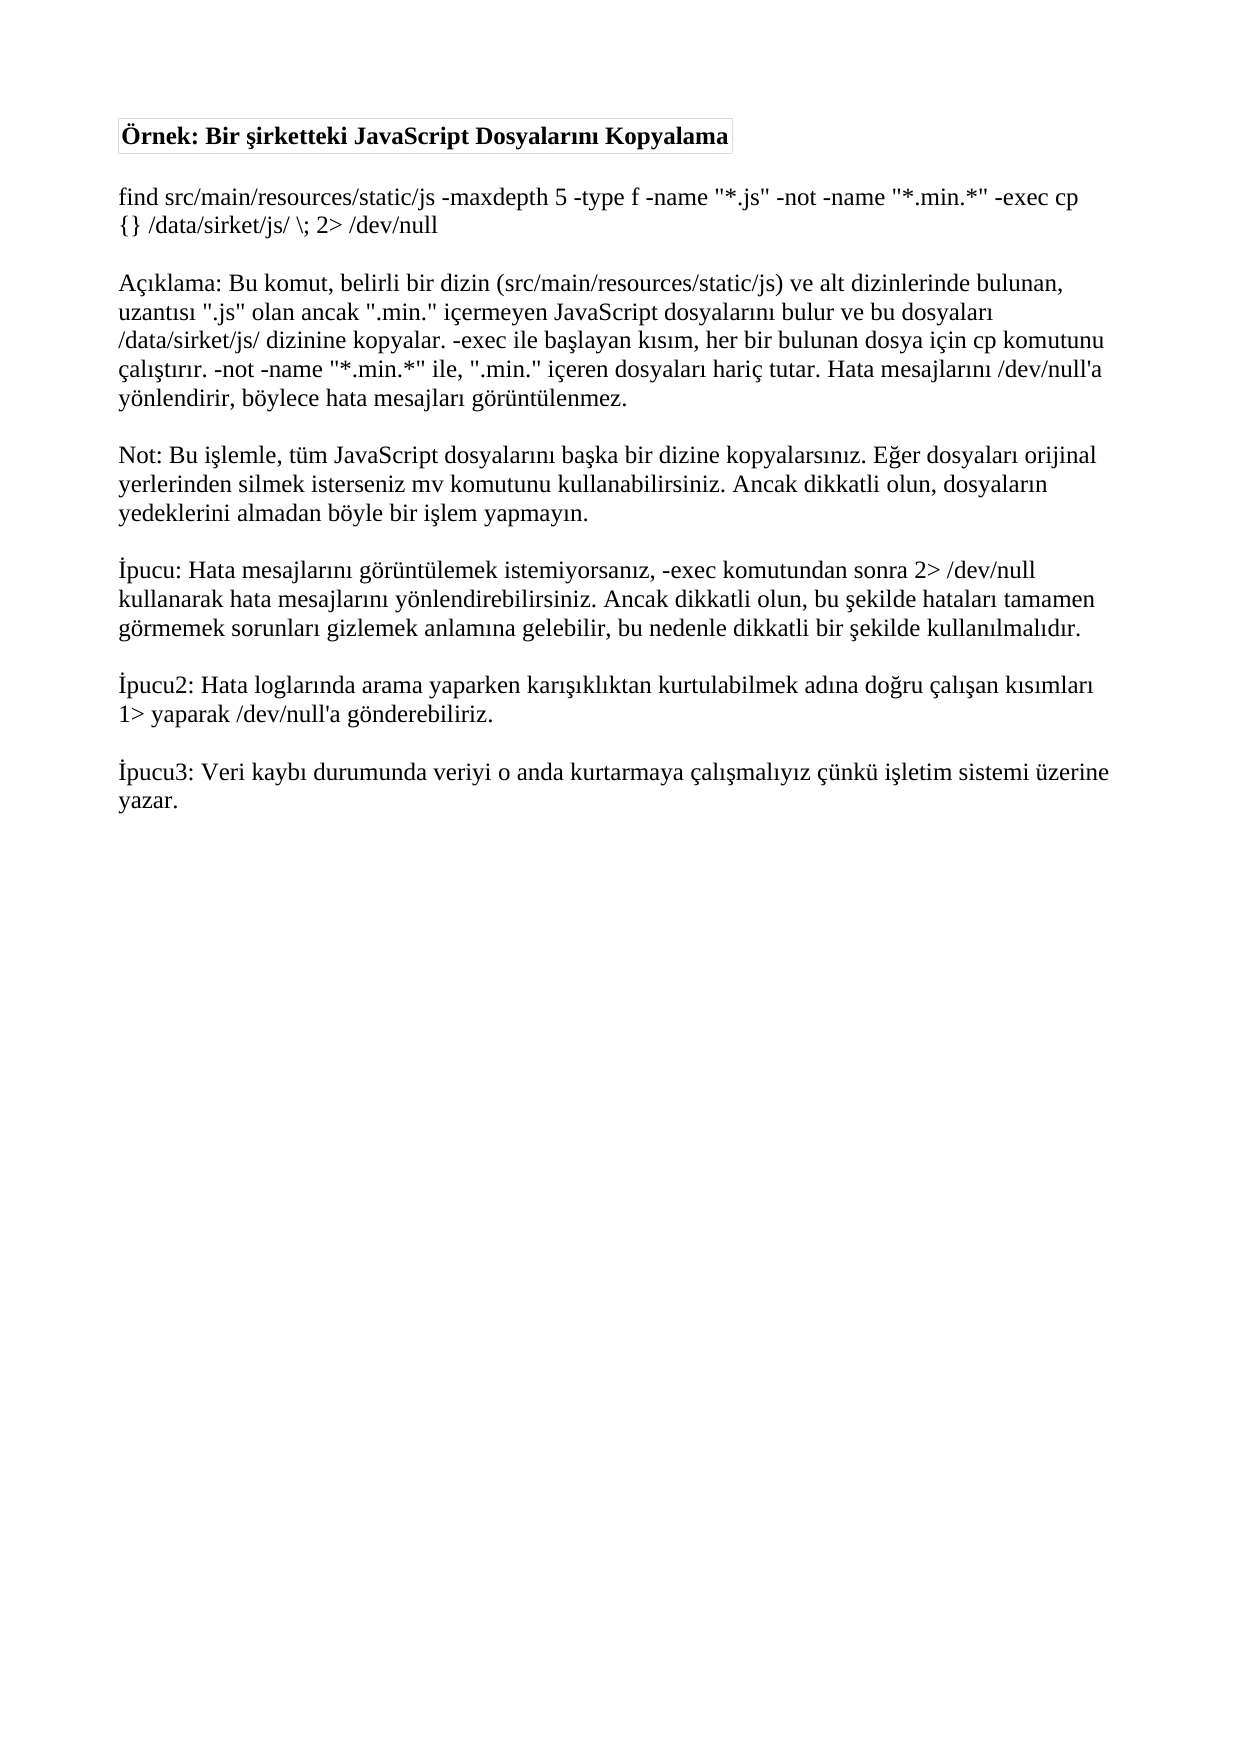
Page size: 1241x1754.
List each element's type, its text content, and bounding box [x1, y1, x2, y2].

text Örnek: Bir şirketteki JavaScript Dosyalarını Kopyalama [119, 119, 732, 153]
text İpucu2: Hata loglarında arama yaparken karışıklıktan kurtulabilmek adına doğru çalışan kısımları 1> yaparak /dev/null'a gönderebiliriz. [118, 670, 1122, 728]
text Açıklama: Bu komut, belirli bir dizin (src/main/resources/static/js) ve alt dizinlerinde bulunan, uzantısı ".js" olan ancak ".min." içermeyen JavaScript dosyalarını bulur ve bu dosyaları /data/sirket/js/ dizinine kopyalar. -exec ile başlayan kısım, her bir bulunan dosya için cp komutunu çalıştırır. -not -name "*.min.*" ile, ".min." içeren dosyaları hariç tutar. Hata mesajlarını /dev/null'a yönlendirir, böylece hata mesajları görüntülenmez. [118, 268, 1122, 412]
text [733, 118, 1122, 153]
text İpucu: Hata mesajlarını görüntülemek istemiyorsanız, -exec komutundan sonra 2> /dev/null kullanarak hata mesajlarını yönlendirebilirsiniz. Ancak dikkatli olun, bu şekilde hataları tamamen görmemek sorunları gizlemek anlamına gelebilir, bu nedenle dikkatli bir şekilde kullanılmalıdır. [118, 555, 1122, 642]
text İpucu3: Veri kaybı durumunda veriyi o anda kurtarmaya çalışmalıyız çünkü işletim sistemi üzerine yazar. [118, 757, 1122, 814]
text find src/main/resources/static/js -maxdepth 5 -type f -name "*.js" -not -name "*.min.*" -exec cp {} /data/sirket/js/ \; 2> /dev/null [118, 182, 1122, 239]
text Not: Bu işlemle, tüm JavaScript dosyalarını başka bir dizine kopyalarsınız. Eğer dosyaları orijinal yerlerinden silmek isterseniz mv komutunu kullanabilirsiniz. Ancak dikkatli olun, dosyaların yedeklerini almadan böyle bir işlem yapmayın. [118, 440, 1122, 527]
